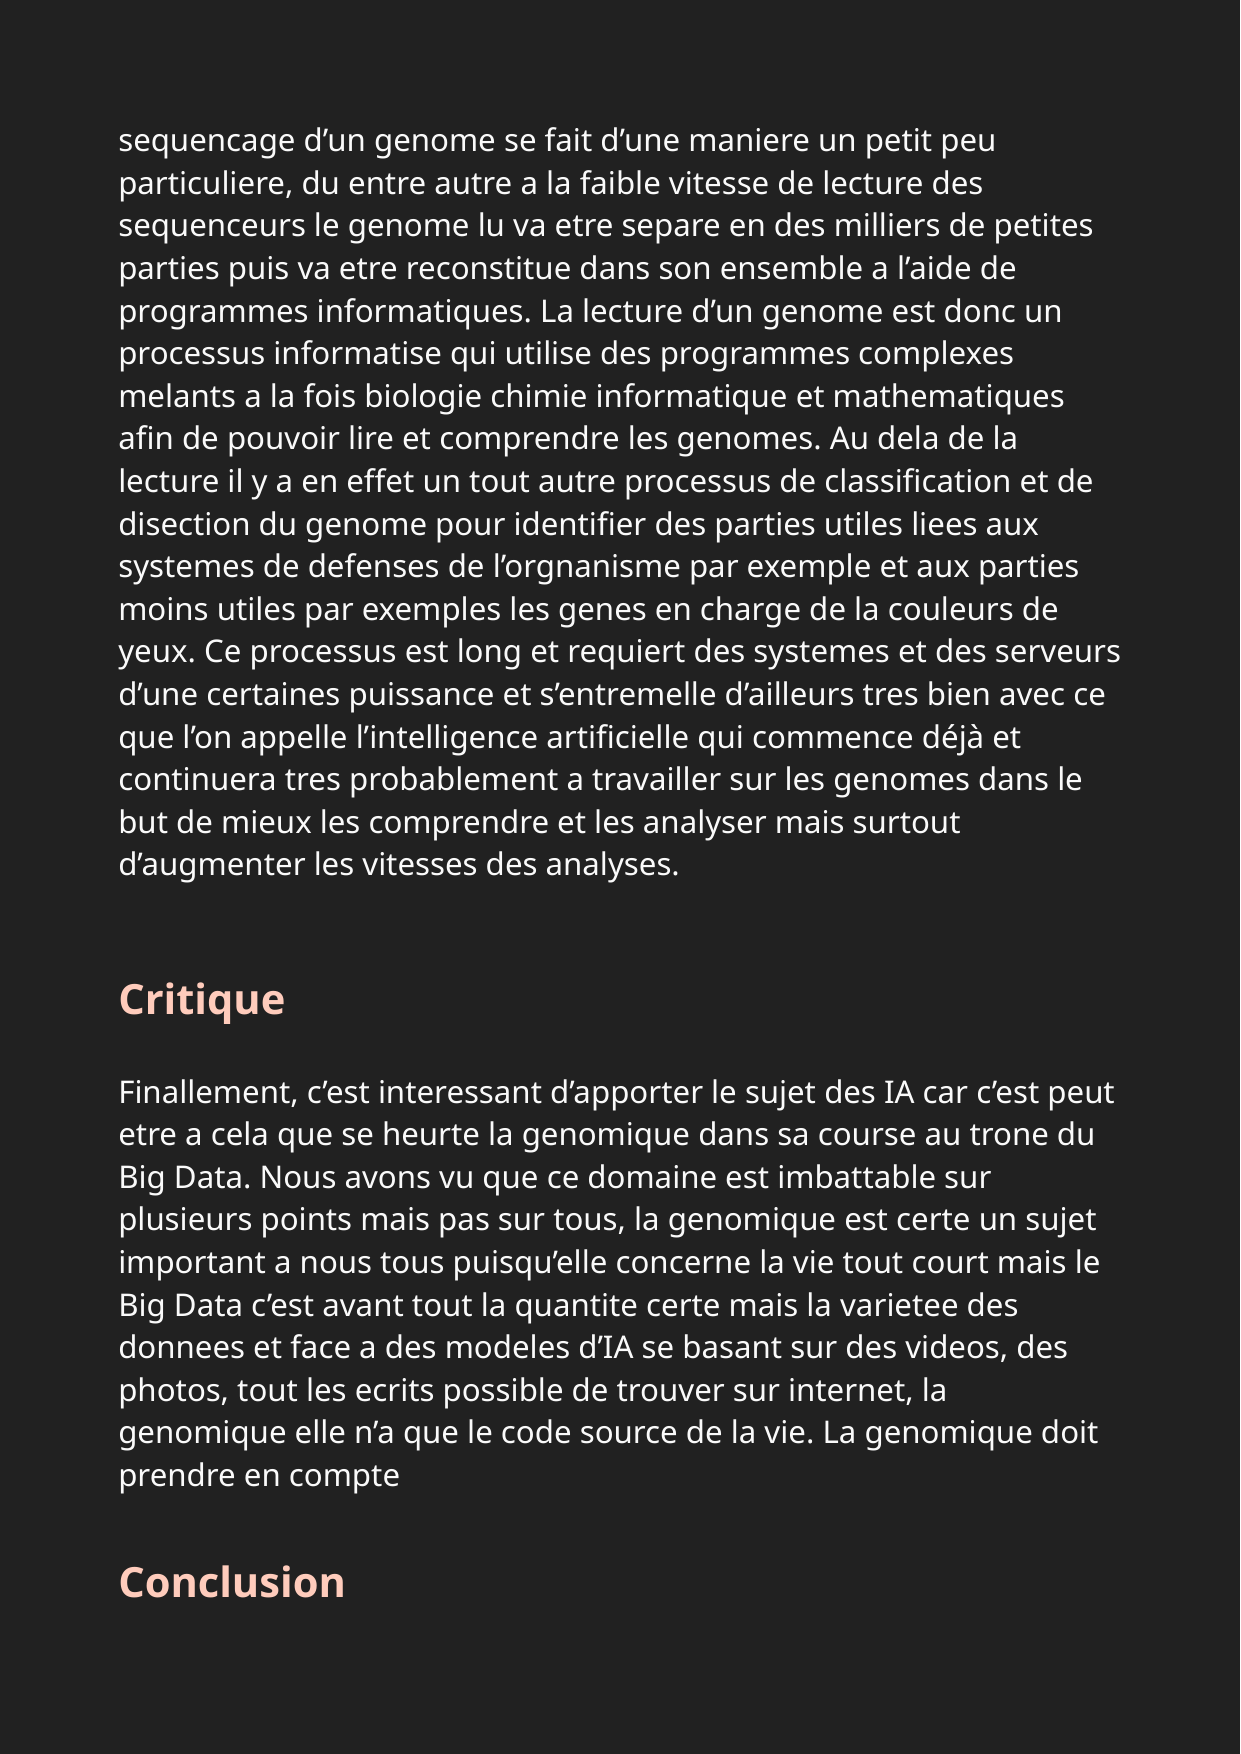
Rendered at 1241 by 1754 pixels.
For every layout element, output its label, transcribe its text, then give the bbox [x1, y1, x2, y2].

text sequencage d’un genome se fait d’une maniere un petit peu particuliere, du entre autre a la faible vitesse de lecture des sequenceurs le genome lu va etre separe en des milliers de petites parties puis va etre reconstitue dans son ensemble a l’aide de programmes informatiques. La lecture d’un genome est donc un processus informatise qui utilise des programmes complexes melants a la fois biologie chimie informatique et mathematiques afin de pouvoir lire et comprendre les genomes. Au dela de la lecture il y a en effet un tout autre processus de classification et de disection du genome pour identifier des parties utiles liees aux systemes de defenses de l’orgnanisme par exemple et aux parties moins utiles par exemples les genes en charge de la couleurs de yeux. Ce processus est long et requiert des systemes et des serveurs d’une certaines puissance et s’entremelle d’ailleurs tres bien avec ce que l’on appelle l’intelligence artificielle qui commence déjà et continuera tres probablement a travailler sur les genomes dans le but de mieux les comprendre et les analyser mais surtout d’augmenter les vitesses des analyses. [118, 118, 1122, 885]
text Finallement, c’est interessant d’apporter le sujet des IA car c’est peut etre a cela que se heurte la genomique dans sa course au trone du Big Data. Nous avons vu que ce domaine est imbattable sur plusieurs points mais pas sur tous, la genomique est certe un sujet important a nous tous puisqu’elle concerne la vie tout court mais le Big Data c’est avant tout la quantite certe mais la varietee des donnees et face a des modeles d’IA se basant sur des videos, des photos, tout les ecrits possible de trouver sur internet, la genomique elle n’a que le code source de la vie. La genomique doit prendre en compte [118, 1069, 1122, 1496]
text Conclusion [118, 1552, 1122, 1609]
text Critique [118, 970, 1122, 1027]
